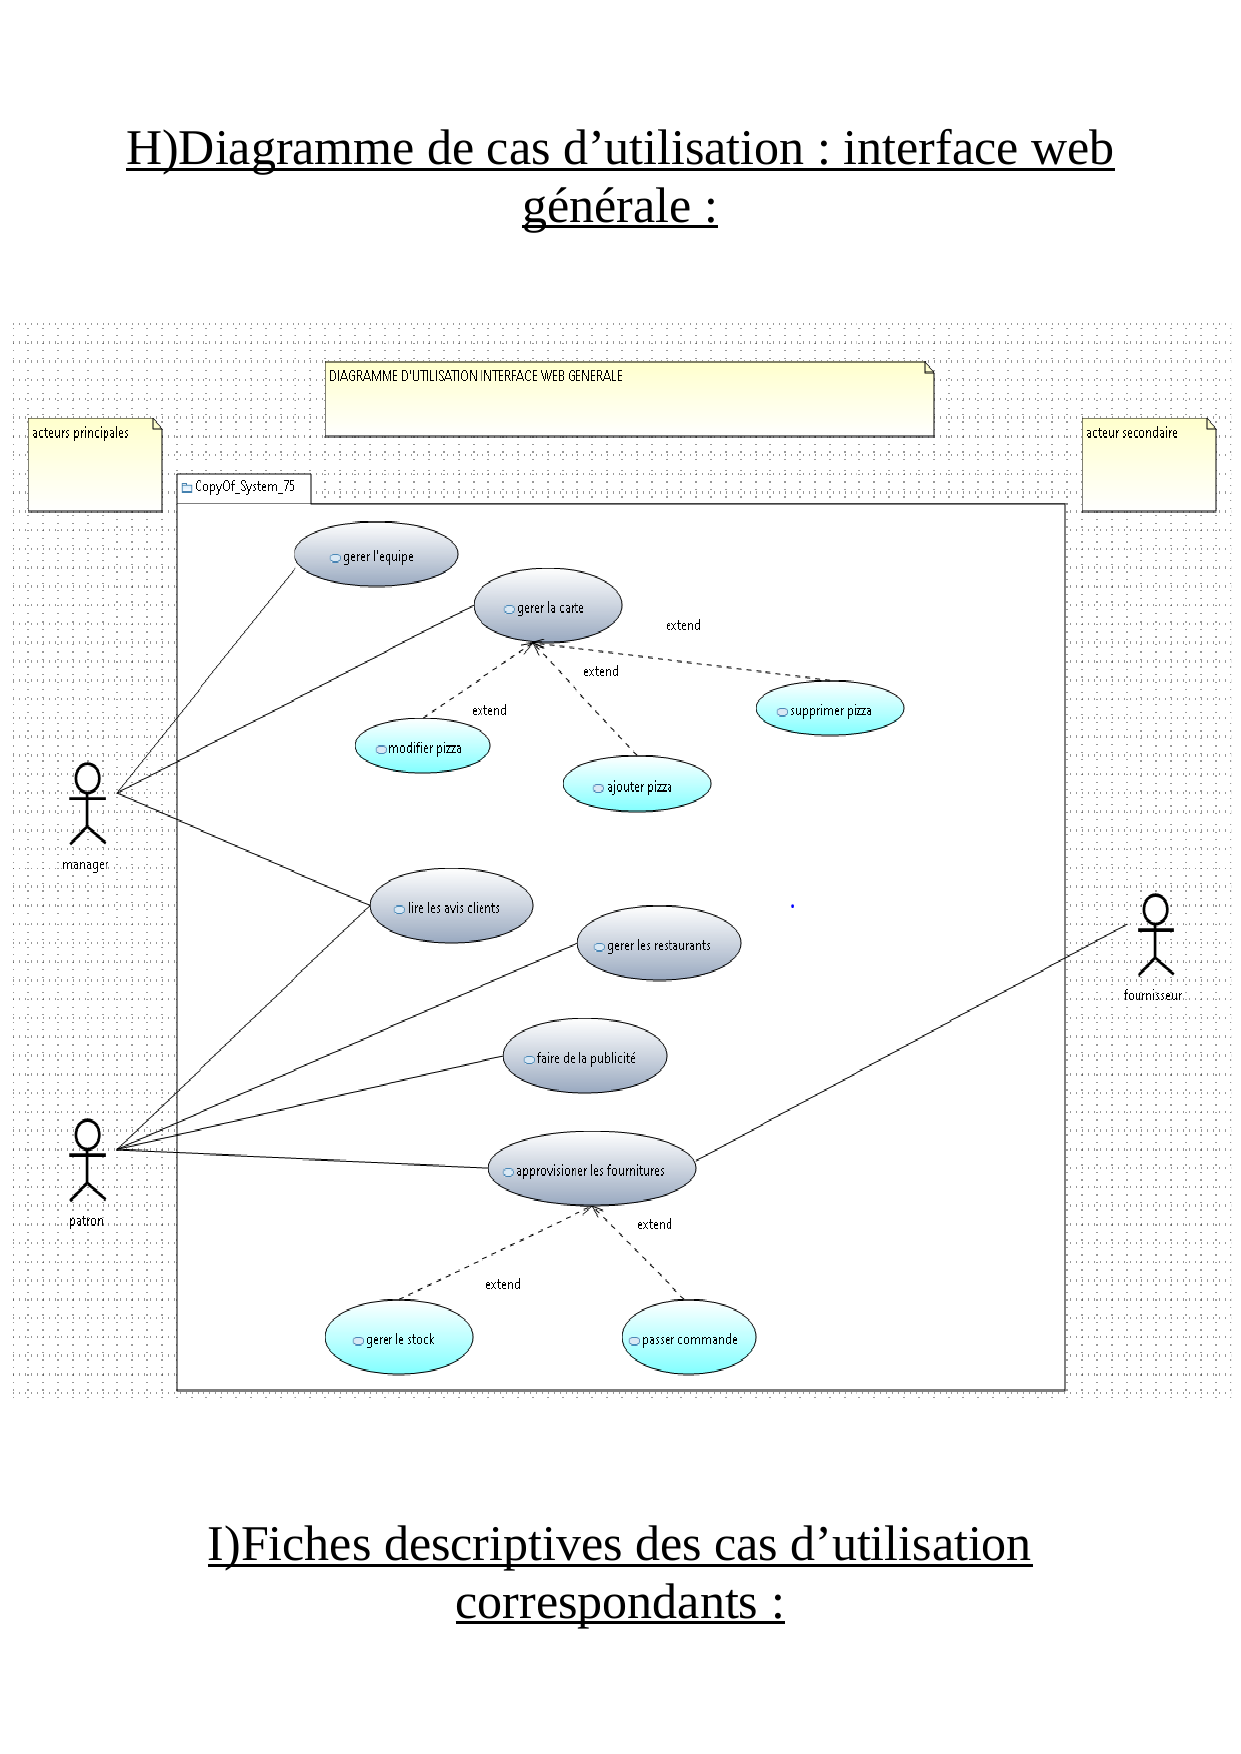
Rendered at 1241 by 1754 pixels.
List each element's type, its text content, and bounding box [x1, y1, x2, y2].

text H)Diagramme de cas d’utilisation : interface web générale : [118, 118, 1122, 233]
picture [13, 323, 1232, 1400]
text I)Fiches descriptives des cas d’utilisation correspondants : [118, 1514, 1122, 1629]
